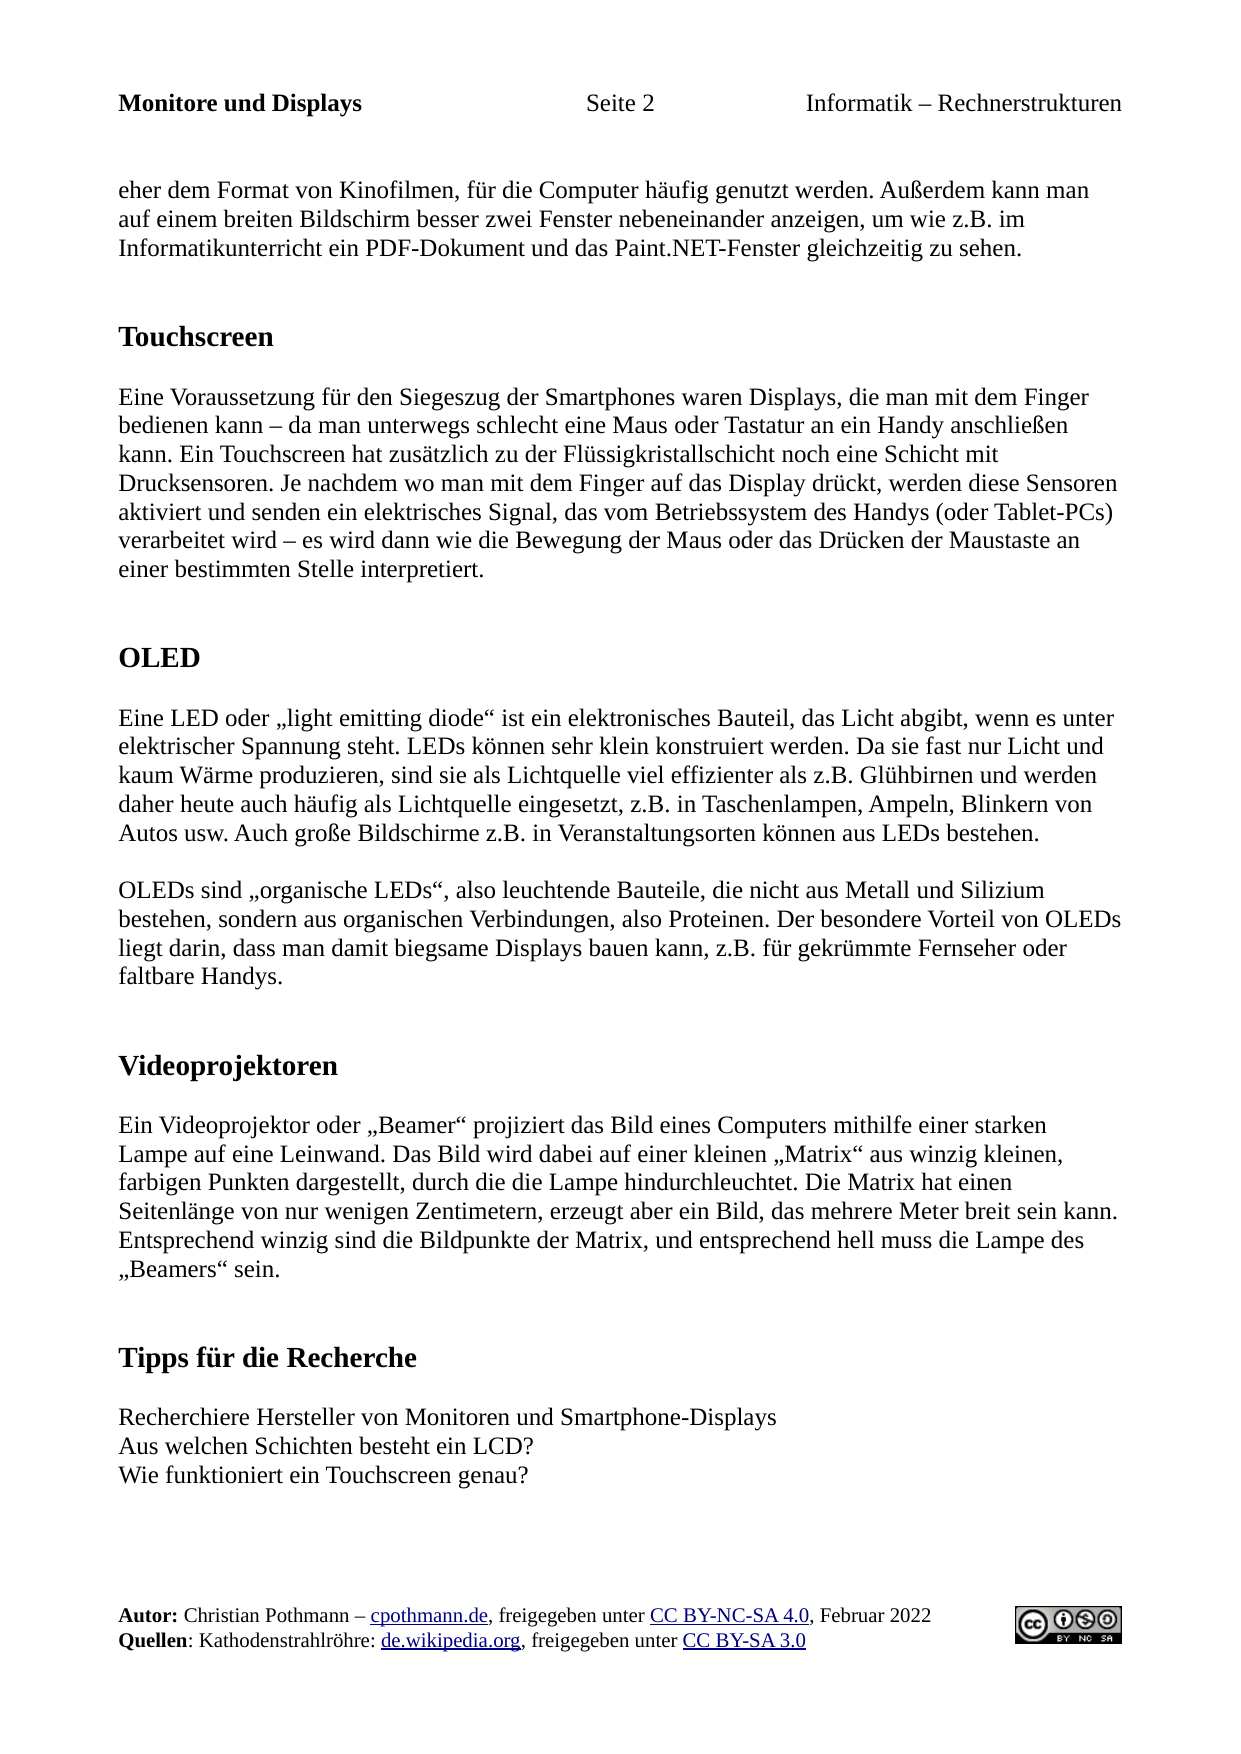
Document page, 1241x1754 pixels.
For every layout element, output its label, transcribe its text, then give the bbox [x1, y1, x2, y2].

text Touchscreen [118, 319, 1122, 353]
text Autor: Christian Pothmann – cpothmann.de, freigegeben unter CC BY-NC-SA 4.0, Februar 2022 [118, 1603, 1122, 1627]
text Videoprojektoren [118, 1048, 1122, 1081]
text Recherchiere Hersteller von Monitoren und Smartphone-Displays [118, 1402, 1122, 1431]
picture [1015, 1606, 1122, 1644]
text Tipps für die Recherche [118, 1340, 1122, 1373]
text eher dem Format von Kinofilmen, für die Computer häufig genutzt werden. Außerdem kann man auf einem breiten Bildschirm besser zwei Fenster nebeneinander anzeigen, um wie z.B. im Informatikunterricht ein PDF-Dokument und das Paint.NET-Fenster gleichzeitig zu sehen. [118, 176, 1122, 262]
text OLEDs sind „organische LEDs“, also leuchtende Bauteile, die nicht aus Metall und Silizium bestehen, sondern aus organischen Verbindungen, also Proteinen. Der besondere Vorteil von OLEDs liegt darin, dass man damit biegsame Displays bauen kann, z.B. für gekrümmte Fernseher oder faltbare Handys. [118, 875, 1122, 990]
text Wie funktioniert ein Touchscreen genau? [118, 1460, 1122, 1488]
text Quellen: Kathodenstrahlröhre: de.wikipedia.org, freigegeben unter CC BY-SA 3.0 [118, 1627, 1122, 1652]
text Aus welchen Schichten besteht ein LCD? [118, 1431, 1122, 1460]
text Eine LED oder „light emitting diode“ ist ein elektronisches Bauteil, das Licht abgibt, wenn es unter elektrischer Spannung steht. LEDs können sehr klein konstruiert werden. Da sie fast nur Licht und kaum Wärme produzieren, sind sie als Lichtquelle viel effizienter als z.B. Glühbirnen und werden daher heute auch häufig als Lichtquelle eingesetzt, z.B. in Taschenlampen, Ampeln, Blinkern von Autos usw. Auch große Bildschirme z.B. in Veranstaltungsorten können aus LEDs bestehen. [118, 703, 1122, 846]
text Eine Voraussetzung für den Siegeszug der Smartphones waren Displays, die man mit dem Finger bedienen kann – da man unterwegs schlecht eine Maus oder Tastatur an ein Handy anschließen kann. Ein Touchscreen hat zusätzlich zu der Flüssigkristallschicht noch eine Schicht mit Drucksensoren. Je nachdem wo man mit dem Finger auf das Display drückt, werden diese Sensoren aktiviert und senden ein elektrisches Signal, das vom Betriebssystem des Handys (oder Tablet-PCs) verarbeitet wird – es wird dann wie die Bewegung der Maus oder das Drücken der Maustaste an einer bestimmten Stelle interpretiert. [118, 382, 1122, 583]
text OLED [118, 640, 1122, 674]
text Ein Videoprojektor oder „Beamer“ projiziert das Bild eines Computers mithilfe einer starken Lampe auf eine Leinwand. Das Bild wird dabei auf einer kleinen „Matrix“ aus winzig kleinen, farbigen Punkten dargestellt, durch die die Lampe hindurchleuchtet. Die Matrix hat einen Seitenlänge von nur wenigen Zentimetern, erzeugt aber ein Bild, das mehrere Meter breit sein kann. Entsprechend winzig sind die Bildpunkte der Matrix, und entsprechend hell muss die Lampe des „Beamers“ sein. [118, 1110, 1122, 1282]
